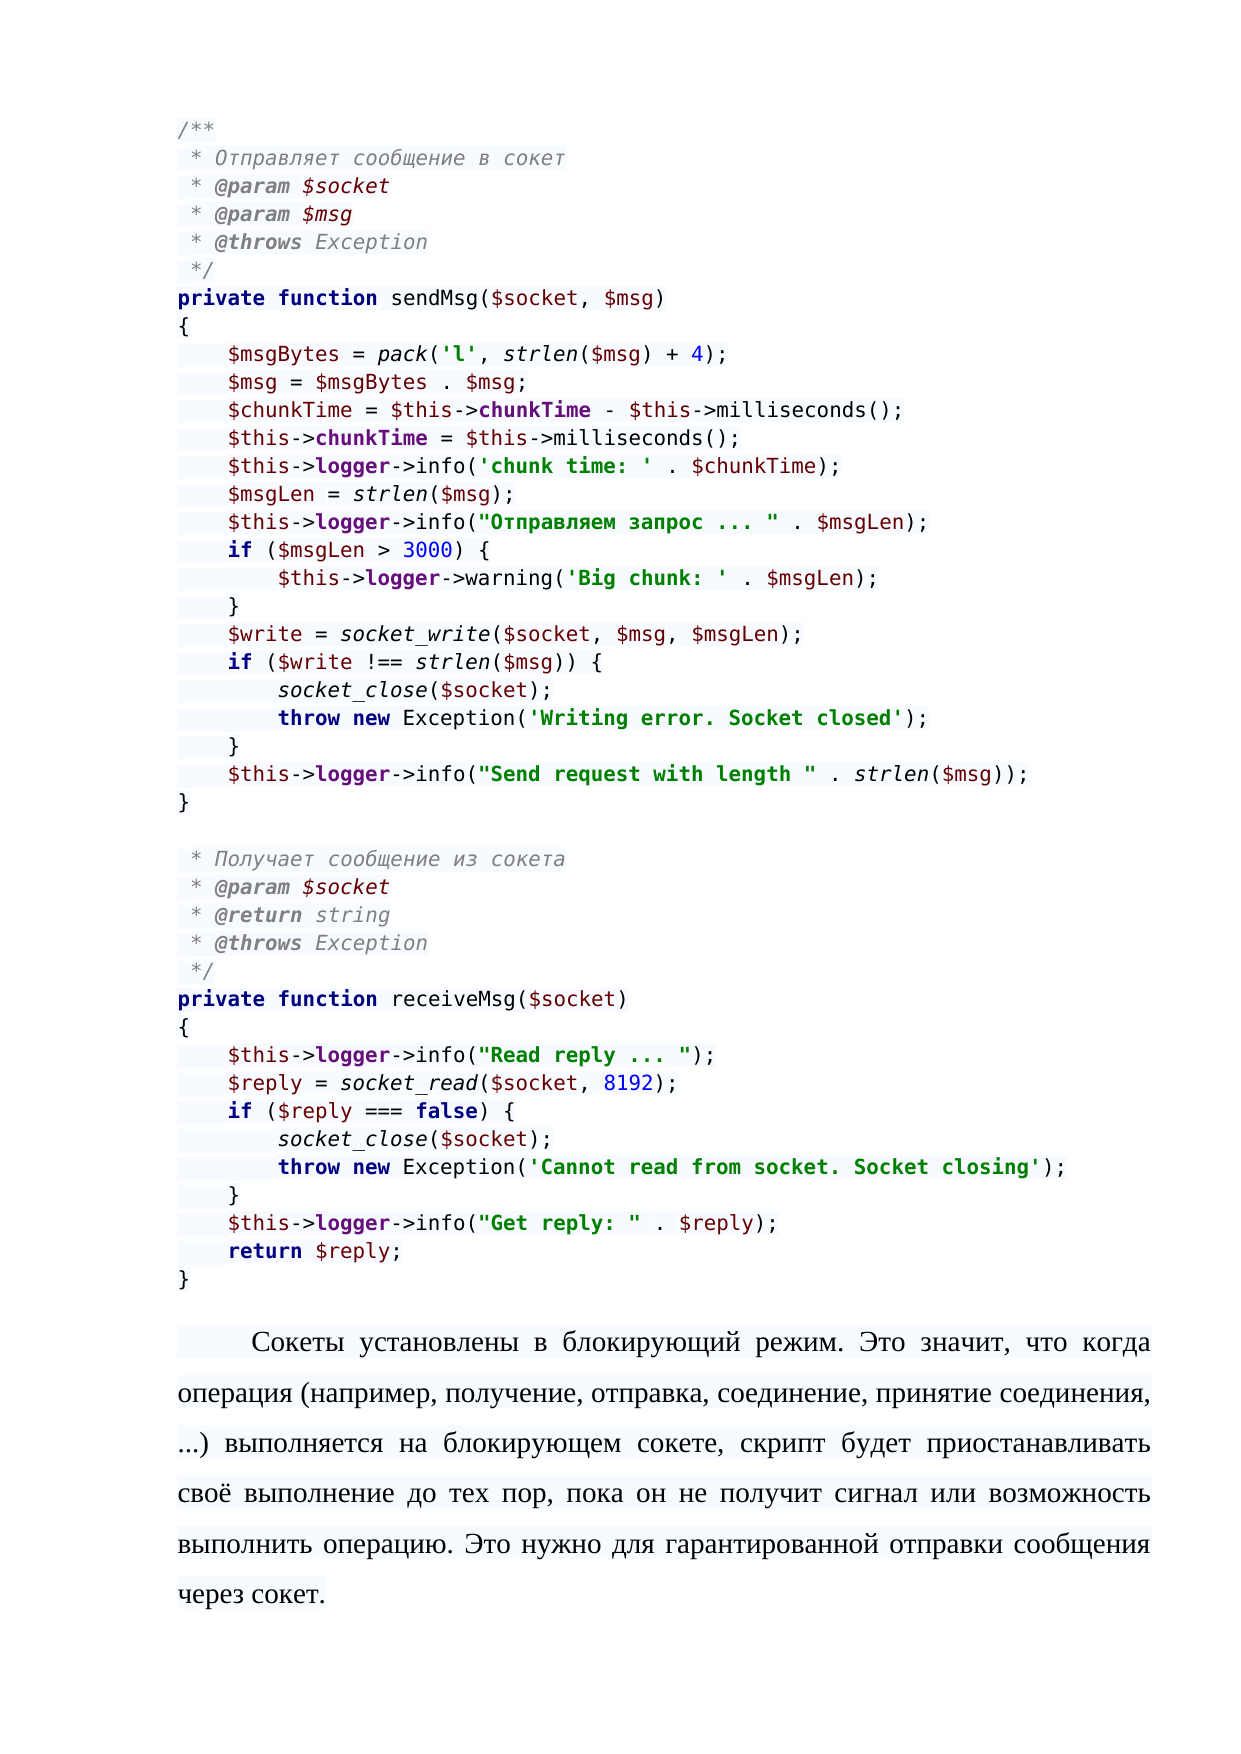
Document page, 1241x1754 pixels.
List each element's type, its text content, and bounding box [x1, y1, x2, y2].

text } [177, 1183, 1152, 1207]
text */ [177, 258, 1152, 282]
text */ [177, 959, 1152, 984]
text /** [177, 118, 1152, 142]
text throw new Exception('Cannot read from socket. Socket closing'); [177, 1155, 1152, 1179]
text $msg = $msgBytes . $msg; [177, 370, 1152, 394]
text socket_close($socket); [177, 1127, 1152, 1151]
text $this->logger->info("Read reply ... "); [177, 1043, 1152, 1067]
text if ($reply === false) { [177, 1099, 1152, 1123]
text $this->logger->info('chunk time: ' . $chunkTime); [177, 454, 1152, 478]
text $chunkTime = $this->chunkTime - $this->milliseconds(); [177, 398, 1152, 422]
text $this->logger->info("Отправляем запрос ... " . $msgLen); [177, 510, 1152, 534]
text } [177, 734, 1152, 758]
text private function sendMsg($socket, $msg) [177, 286, 1152, 310]
text * @throws Exception [177, 230, 1152, 254]
text $this->logger->info("Send request with length " . strlen($msg)); [177, 762, 1152, 786]
text } [177, 790, 1152, 814]
text private function receiveMsg($socket) [177, 987, 1152, 1012]
text } [177, 594, 1152, 618]
text if ($write !== strlen($msg)) { [177, 650, 1152, 674]
text return $reply; [177, 1239, 1152, 1263]
text $this->chunkTime = $this->milliseconds(); [177, 426, 1152, 450]
text $this->logger->warning('Big chunk: ' . $msgLen); [177, 566, 1152, 590]
text * Получает сообщение из сокета [177, 847, 1152, 872]
text $write = socket_write($socket, $msg, $msgLen); [177, 622, 1152, 646]
text socket_close($socket); [177, 678, 1152, 702]
text * @param $socket [177, 875, 1152, 899]
text if ($msgLen > 3000) { [177, 538, 1152, 562]
text * @param $socket [177, 174, 1152, 198]
text $reply = socket_read($socket, 8192); [177, 1071, 1152, 1095]
text throw new Exception('Writing error. Socket closed'); [177, 706, 1152, 730]
text * Отправляет сообщение в сокет [177, 146, 1152, 170]
text * @throws Exception [177, 931, 1152, 956]
text { [177, 314, 1152, 338]
text * @return string [177, 903, 1152, 928]
text } [177, 1267, 1152, 1291]
text { [177, 1015, 1152, 1039]
text $msgLen = strlen($msg); [177, 482, 1152, 506]
text * @param $msg [177, 202, 1152, 226]
text $msgBytes = pack('l', strlen($msg) + 4); [177, 342, 1152, 366]
text Сокеты установлены в блокирующий режим. Это значит, что когда операция (например, получение, отправка, соединение, принятие соединения, ...) выполняется на блокирующем сокете, скрипт будет приостанавливать своё выполнение до тех пор, пока он не получит сигнал или возможность выполнить операцию. Это нужно для гарантированной отправки сообщения через сокет. [177, 1324, 1152, 1609]
text $this->logger->info("Get reply: " . $reply); [177, 1211, 1152, 1235]
